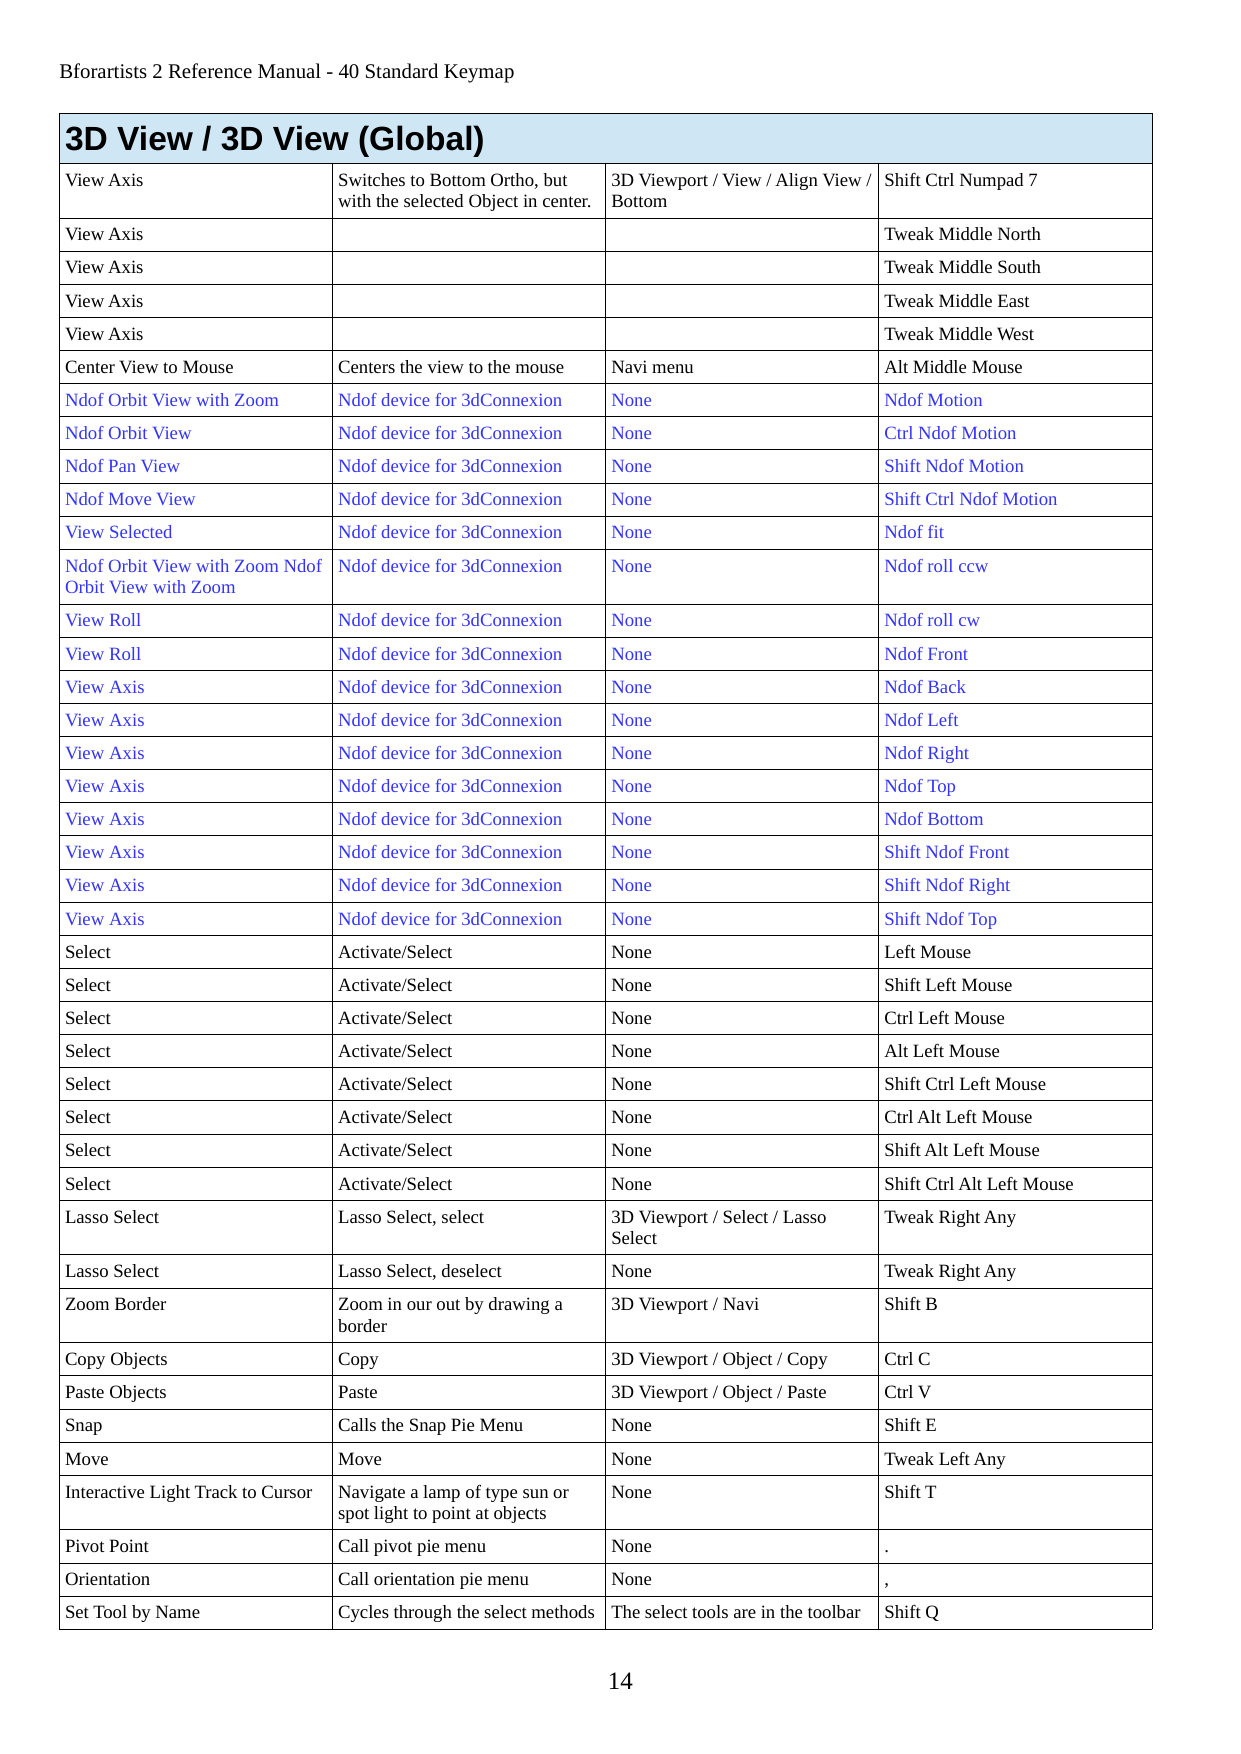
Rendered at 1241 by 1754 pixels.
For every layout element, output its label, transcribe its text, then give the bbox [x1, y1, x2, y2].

table_cell Ndof device for 3dConnexion [333, 605, 605, 637]
table_cell None [606, 737, 878, 769]
table_cell Ndof roll cw [879, 605, 1152, 637]
table_cell None [606, 638, 878, 670]
table_cell Pivot Point [60, 1530, 332, 1562]
table_cell Lasso Select [60, 1255, 332, 1287]
table_cell View Axis [60, 219, 332, 251]
table_cell [333, 318, 605, 350]
table_cell Activate/Select [333, 1135, 605, 1167]
table_cell Lasso Select, select [333, 1201, 605, 1254]
table_cell None [606, 903, 878, 935]
table_cell View Axis [60, 770, 332, 802]
table_cell [333, 252, 605, 284]
table_cell Ndof device for 3dConnexion [333, 417, 605, 449]
table_cell [606, 285, 878, 317]
table_cell Lasso Select, deselect [333, 1255, 605, 1287]
table_cell Activate/Select [333, 936, 605, 968]
table_cell View Axis [60, 803, 332, 835]
table_cell View Axis [60, 285, 332, 317]
table_cell Select [60, 936, 332, 968]
table_cell None [606, 605, 878, 637]
table_cell Select [60, 1168, 332, 1200]
table_cell Shift E [879, 1410, 1152, 1442]
table_cell Ctrl Left Mouse [879, 1002, 1152, 1034]
table_cell Paste [333, 1376, 605, 1408]
table_cell None [606, 870, 878, 902]
table_cell Ndof Pan View [60, 450, 332, 482]
table_cell Ndof device for 3dConnexion [333, 704, 605, 736]
table_cell Ctrl C [879, 1343, 1152, 1375]
table_cell Shift Ndof Right [879, 870, 1152, 902]
table_cell Ndof device for 3dConnexion [333, 737, 605, 769]
table_cell Shift Ndof Motion [879, 450, 1152, 482]
table_cell Activate/Select [333, 969, 605, 1001]
table_cell None [606, 1002, 878, 1034]
table_cell None [606, 1068, 878, 1100]
table_cell Ndof device for 3dConnexion [333, 770, 605, 802]
table_cell None [606, 1135, 878, 1167]
table_cell Ndof device for 3dConnexion [333, 384, 605, 416]
table_cell Activate/Select [333, 1068, 605, 1100]
table_cell View Axis [60, 704, 332, 736]
table_cell Shift Ndof Front [879, 836, 1152, 868]
table_cell Tweak Middle South [879, 252, 1152, 284]
table_cell Ctrl V [879, 1376, 1152, 1408]
table_cell None [606, 936, 878, 968]
table_cell None [606, 450, 878, 482]
table_cell 3D Viewport / View / Align View / Bottom [606, 164, 878, 217]
table_cell View Axis [60, 737, 332, 769]
table_cell Shift Left Mouse [879, 969, 1152, 1001]
table_cell Shift Alt Left Mouse [879, 1135, 1152, 1167]
table_cell Alt Middle Mouse [879, 351, 1152, 383]
table_cell Ctrl Alt Left Mouse [879, 1101, 1152, 1133]
table_cell None [606, 1564, 878, 1596]
table_cell Activate/Select [333, 1101, 605, 1133]
table_cell Paste Objects [60, 1376, 332, 1408]
table_cell Ndof Motion [879, 384, 1152, 416]
table_cell Zoom Border [60, 1289, 332, 1342]
table_cell Ndof device for 3dConnexion [333, 517, 605, 549]
table_cell Ndof Left [879, 704, 1152, 736]
table_cell Select [60, 1002, 332, 1034]
table_cell None [606, 704, 878, 736]
table_cell None [606, 517, 878, 549]
table_cell Ndof roll ccw [879, 550, 1152, 603]
table_cell Tweak Middle North [879, 219, 1152, 251]
table_cell Shift Ctrl Left Mouse [879, 1068, 1152, 1100]
table_cell Ndof device for 3dConnexion [333, 550, 605, 603]
table_cell Shift Ndof Top [879, 903, 1152, 935]
table_cell Tweak Left Any [879, 1443, 1152, 1475]
table_cell None [606, 550, 878, 603]
table_cell View Axis [60, 318, 332, 350]
table_cell Copy Objects [60, 1343, 332, 1375]
table_cell Select [60, 1068, 332, 1100]
table_cell Select [60, 1101, 332, 1133]
table_cell None [606, 770, 878, 802]
table_cell Zoom in our out by drawing a border [333, 1289, 605, 1342]
table_cell Center View to Mouse [60, 351, 332, 383]
table_cell Tweak Right Any [879, 1201, 1152, 1254]
table_cell Navigate a lamp of type sun or spot light to point at objects [333, 1476, 605, 1529]
table_cell Move [333, 1443, 605, 1475]
table_cell View Selected [60, 517, 332, 549]
table_cell Shift B [879, 1289, 1152, 1342]
table_cell Cycles through the select methods [333, 1597, 605, 1629]
table_cell Ndof Back [879, 671, 1152, 703]
table_cell None [606, 1035, 878, 1067]
table_cell Centers the view to the mouse [333, 351, 605, 383]
table_cell None [606, 671, 878, 703]
table_cell 3D Viewport / Object / Copy [606, 1343, 878, 1375]
table_cell Select [60, 1135, 332, 1167]
table_cell , [879, 1564, 1152, 1596]
table_cell Shift Ctrl Alt Left Mouse [879, 1168, 1152, 1200]
table_cell None [606, 803, 878, 835]
table_cell Set Tool by Name [60, 1597, 332, 1629]
table_cell 3D Viewport / Navi [606, 1289, 878, 1342]
table_cell Ndof fit [879, 517, 1152, 549]
table_cell None [606, 417, 878, 449]
table_cell Ndof device for 3dConnexion [333, 903, 605, 935]
table_cell Snap [60, 1410, 332, 1442]
table_cell [333, 219, 605, 251]
table_cell Shift Ctrl Ndof Motion [879, 484, 1152, 516]
table_cell Ndof device for 3dConnexion [333, 836, 605, 868]
table_cell None [606, 1101, 878, 1133]
table_cell Navi menu [606, 351, 878, 383]
table_cell [606, 318, 878, 350]
table_cell [333, 285, 605, 317]
table_cell Ndof Orbit View [60, 417, 332, 449]
table_cell Ndof device for 3dConnexion [333, 638, 605, 670]
table_cell Ndof Bottom [879, 803, 1152, 835]
table_cell Calls the Snap Pie Menu [333, 1410, 605, 1442]
table_cell Ndof Front [879, 638, 1152, 670]
table_cell Call pivot pie menu [333, 1530, 605, 1562]
table_cell 3D Viewport / Select / Lasso Select [606, 1201, 878, 1254]
table_cell None [606, 1410, 878, 1442]
table_cell Shift Q [879, 1597, 1152, 1629]
table_cell Shift Ctrl Numpad 7 [879, 164, 1152, 217]
table_cell Ndof device for 3dConnexion [333, 450, 605, 482]
table_cell View Axis [60, 671, 332, 703]
table_cell [606, 219, 878, 251]
table_cell Ndof Orbit View with Zoom [60, 384, 332, 416]
table_cell Lasso Select [60, 1201, 332, 1254]
table_cell Copy [333, 1343, 605, 1375]
table_cell Orientation [60, 1564, 332, 1596]
table_cell Activate/Select [333, 1035, 605, 1067]
table_cell Ndof Top [879, 770, 1152, 802]
table_cell Select [60, 969, 332, 1001]
table_cell None [606, 969, 878, 1001]
table_cell . [879, 1530, 1152, 1562]
table_cell Move [60, 1443, 332, 1475]
table_cell None [606, 484, 878, 516]
table_cell The select tools are in the toolbar [606, 1597, 878, 1629]
table_cell View Axis [60, 870, 332, 902]
table_cell None [606, 1168, 878, 1200]
table_cell [606, 252, 878, 284]
table_cell Ndof Orbit View with Zoom Ndof Orbit View with Zoom [60, 550, 332, 603]
table_cell Left Mouse [879, 936, 1152, 968]
table_cell Select [60, 1035, 332, 1067]
table_cell Call orientation pie menu [333, 1564, 605, 1596]
table_cell Shift T [879, 1476, 1152, 1529]
table_cell None [606, 1255, 878, 1287]
table_cell Ndof device for 3dConnexion [333, 870, 605, 902]
table_cell None [606, 1443, 878, 1475]
table_cell View Axis [60, 903, 332, 935]
table_cell View Axis [60, 252, 332, 284]
table_cell None [606, 1530, 878, 1562]
table_cell None [606, 836, 878, 868]
table_cell View Roll [60, 605, 332, 637]
table_cell Alt Left Mouse [879, 1035, 1152, 1067]
table_cell Tweak Middle West [879, 318, 1152, 350]
table_cell Tweak Right Any [879, 1255, 1152, 1287]
table_cell Ndof device for 3dConnexion [333, 484, 605, 516]
table_cell Ndof Move View [60, 484, 332, 516]
table_cell View Axis [60, 836, 332, 868]
table_cell None [606, 1476, 878, 1529]
table_cell Activate/Select [333, 1002, 605, 1034]
table_cell Switches to Bottom Ortho, but with the selected Object in center. [333, 164, 605, 217]
table_cell 3D Viewport / Object / Paste [606, 1376, 878, 1408]
table_cell View Axis [60, 164, 332, 217]
table_cell Ndof Right [879, 737, 1152, 769]
table_cell Ctrl Ndof Motion [879, 417, 1152, 449]
table_cell Interactive Light Track to Cursor [60, 1476, 332, 1529]
table_cell Activate/Select [333, 1168, 605, 1200]
table_cell Tweak Middle East [879, 285, 1152, 317]
table_cell Ndof device for 3dConnexion [333, 671, 605, 703]
table_cell None [606, 384, 878, 416]
table_cell Ndof device for 3dConnexion [333, 803, 605, 835]
table_cell View Roll [60, 638, 332, 670]
table_header 3D View / 3D View (Global) [60, 114, 1152, 163]
